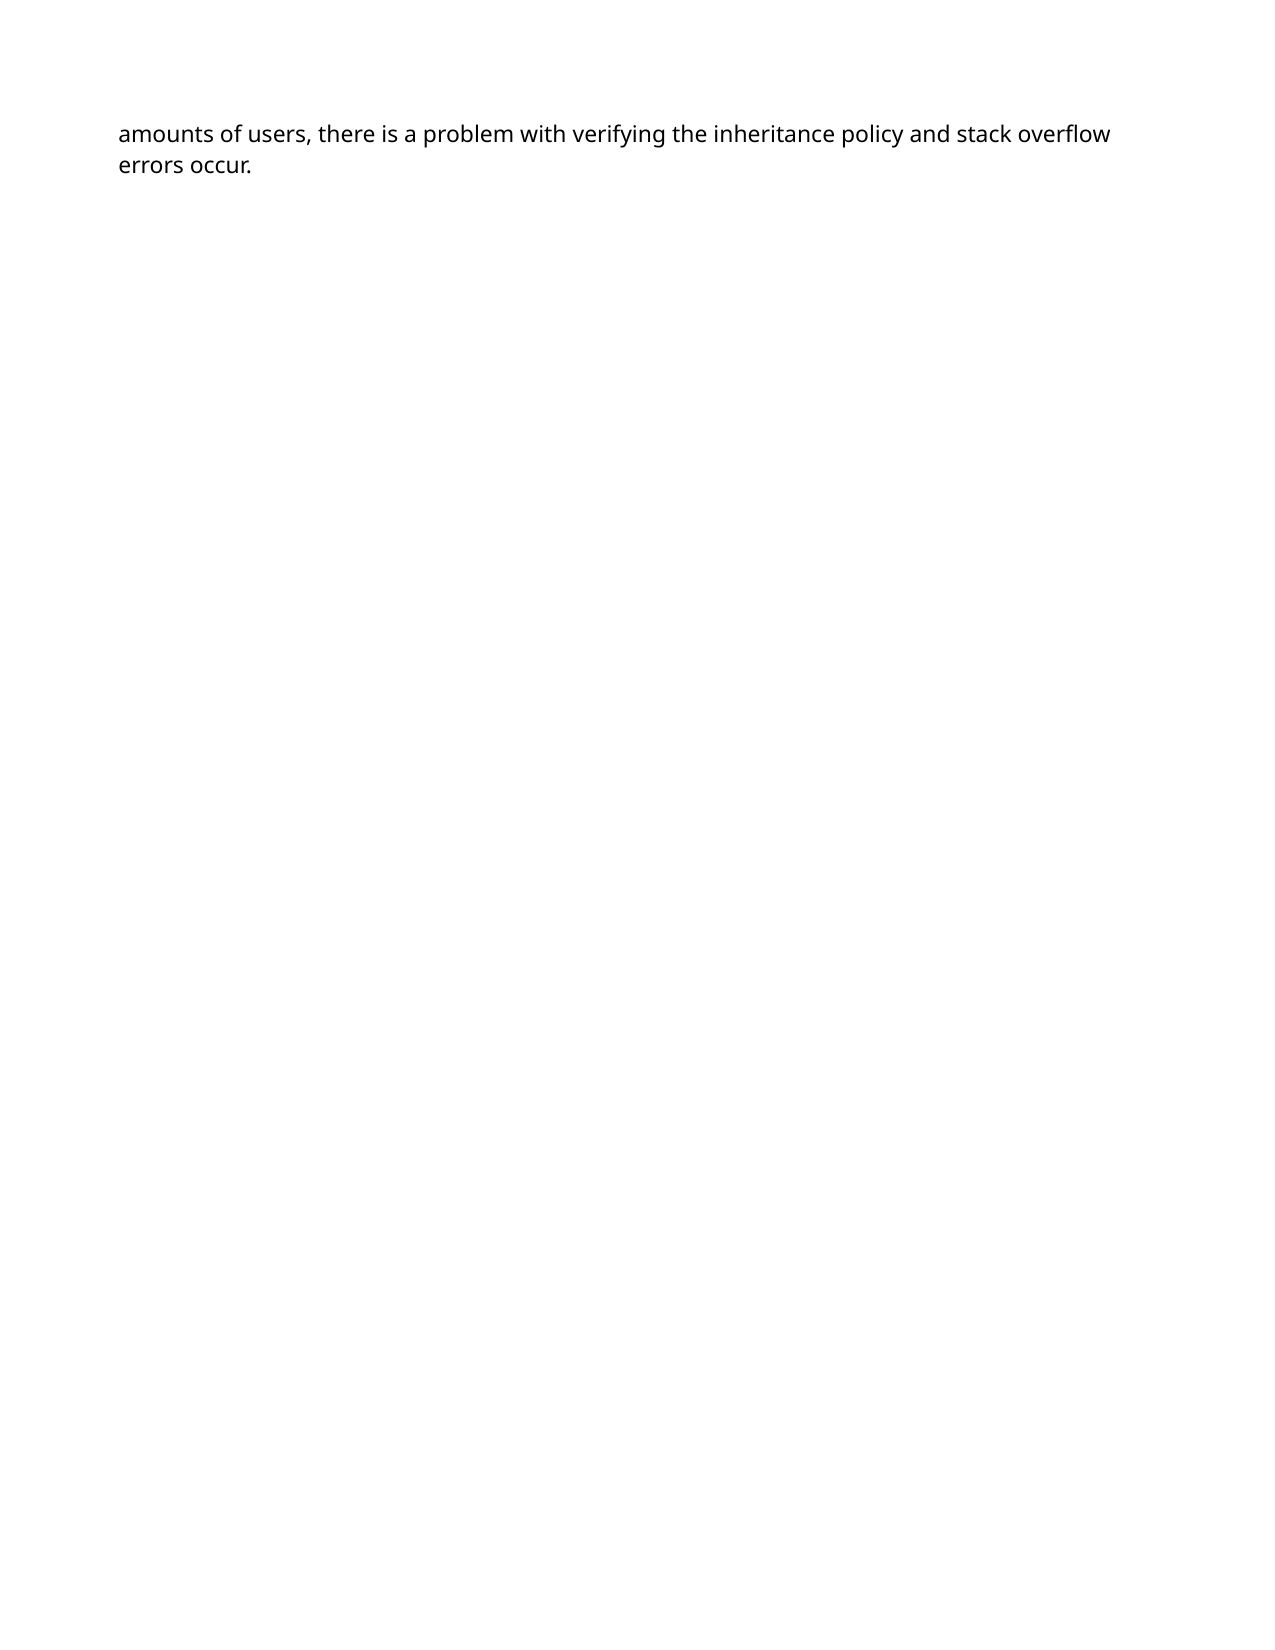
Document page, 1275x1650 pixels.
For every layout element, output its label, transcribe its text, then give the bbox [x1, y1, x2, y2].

text amounts of users, there is a problem with verifying the inheritance policy and stack overflow errors occur. [118, 118, 1157, 181]
